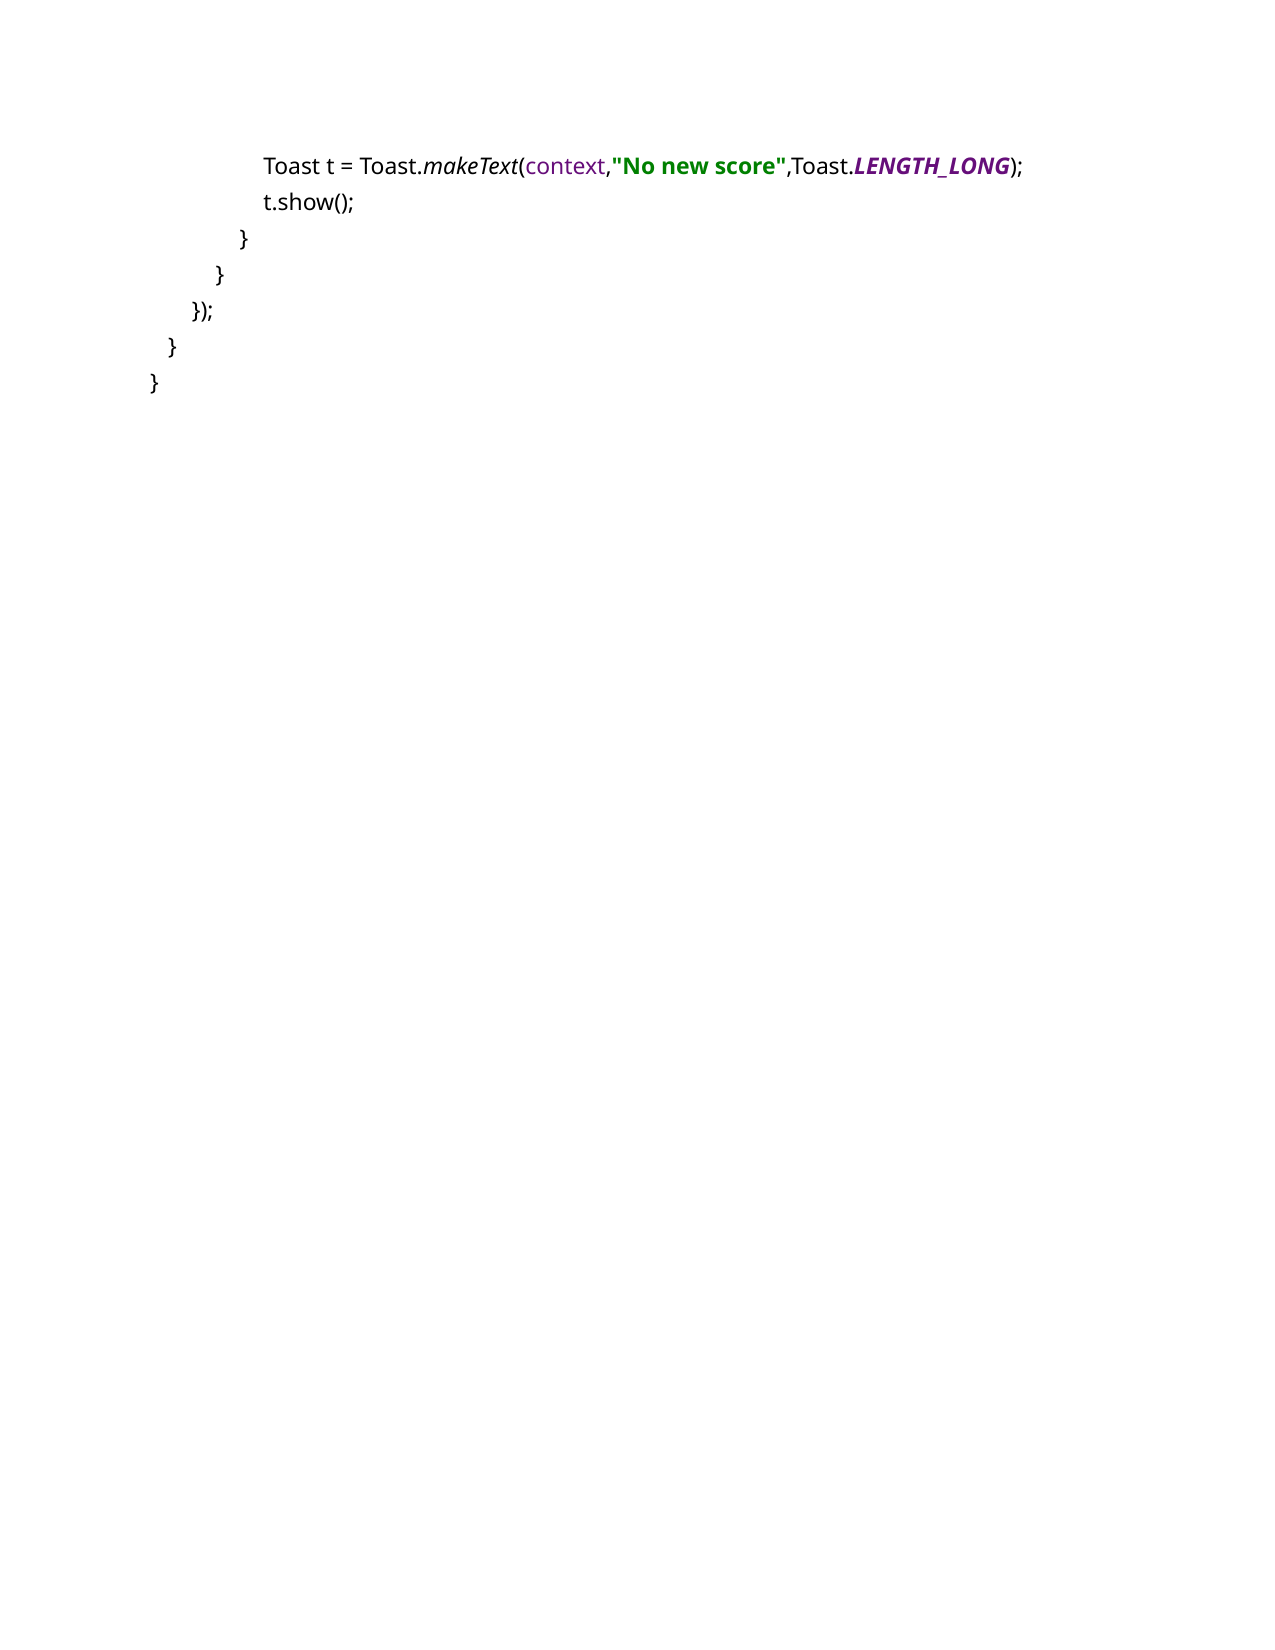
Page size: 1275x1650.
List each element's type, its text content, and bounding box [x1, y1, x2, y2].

text t.show(); [150, 186, 1200, 217]
text } [150, 258, 1200, 289]
text } [150, 222, 1200, 253]
text }); [150, 294, 1200, 325]
text } [150, 330, 1200, 361]
text Toast t = Toast.makeText(context,"No new score",Toast.LENGTH_LONG); [150, 150, 1200, 181]
text } [150, 366, 1200, 397]
